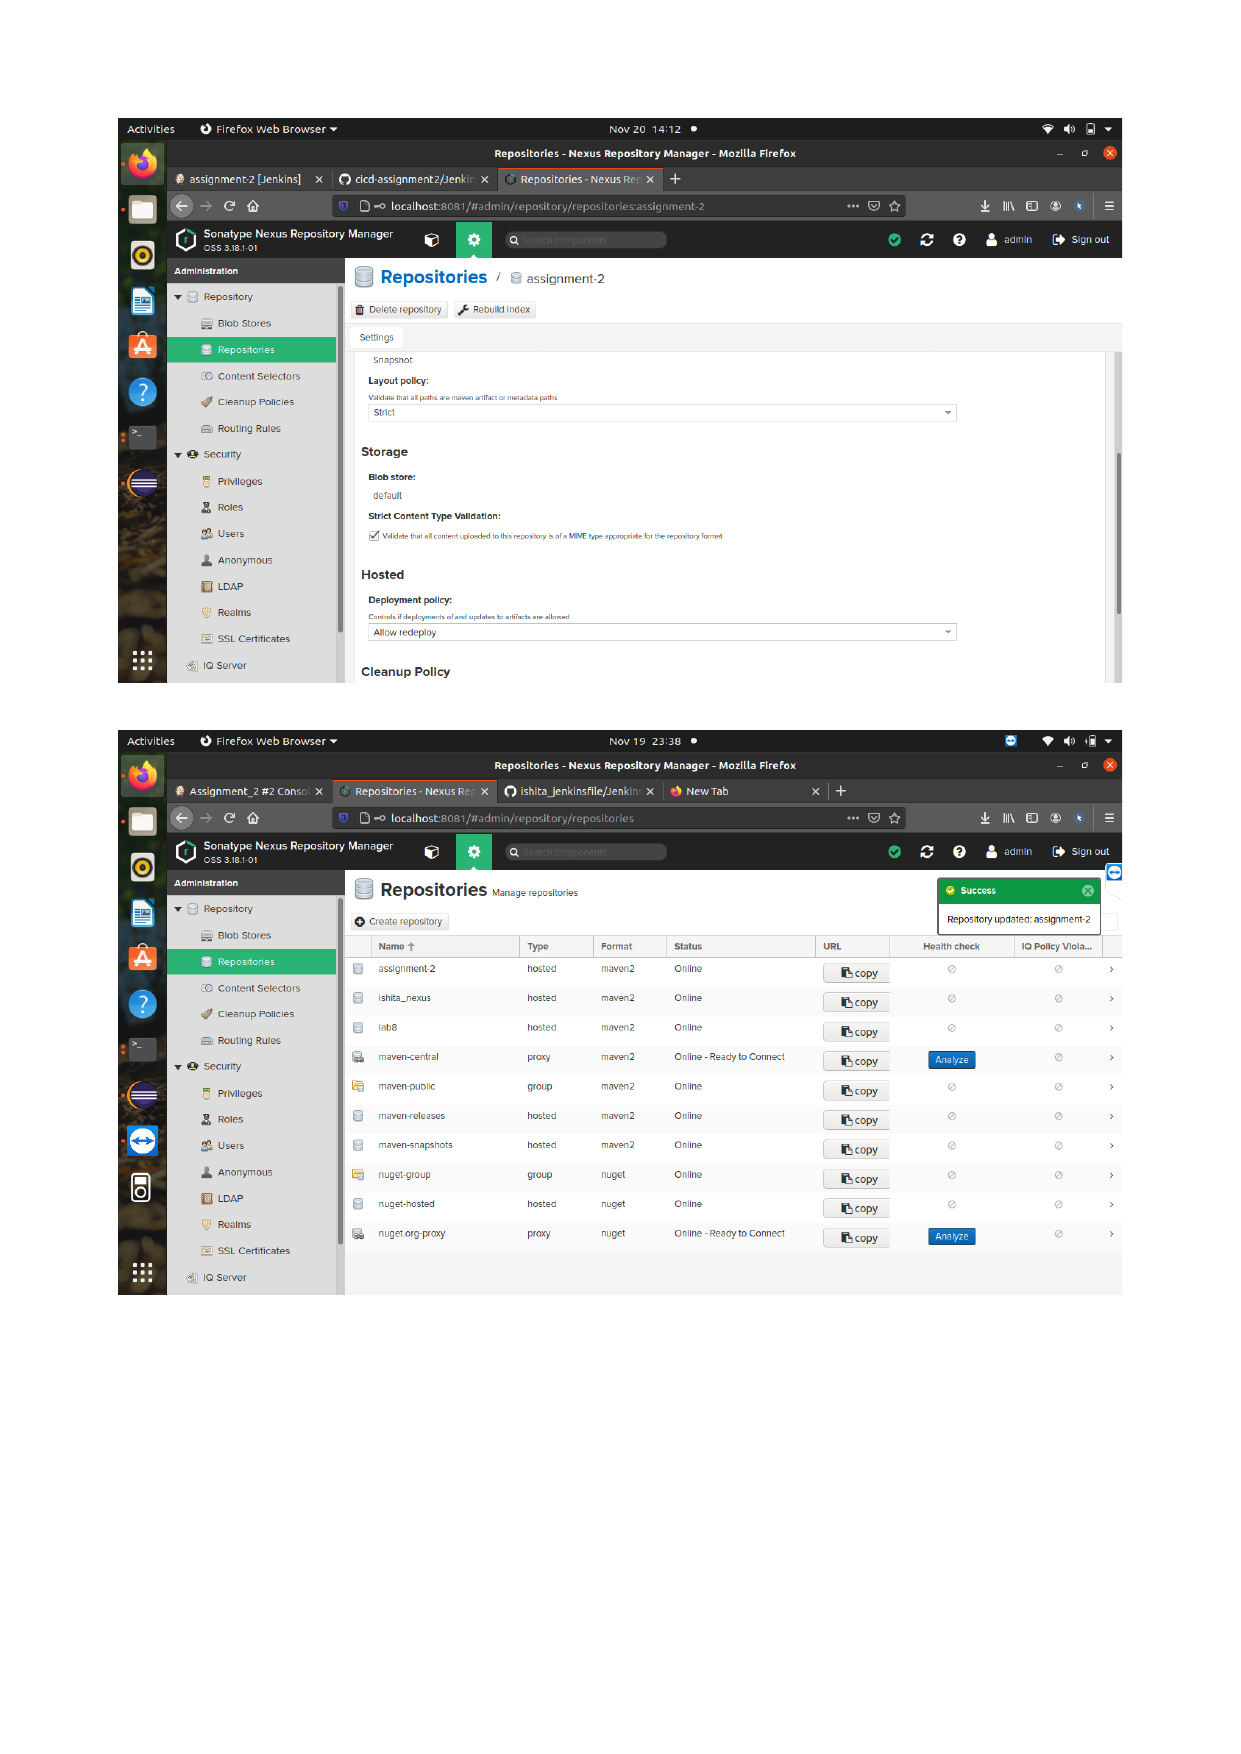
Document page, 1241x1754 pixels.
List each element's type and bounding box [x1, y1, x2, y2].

picture [118, 118, 1123, 683]
picture [118, 730, 1123, 1295]
